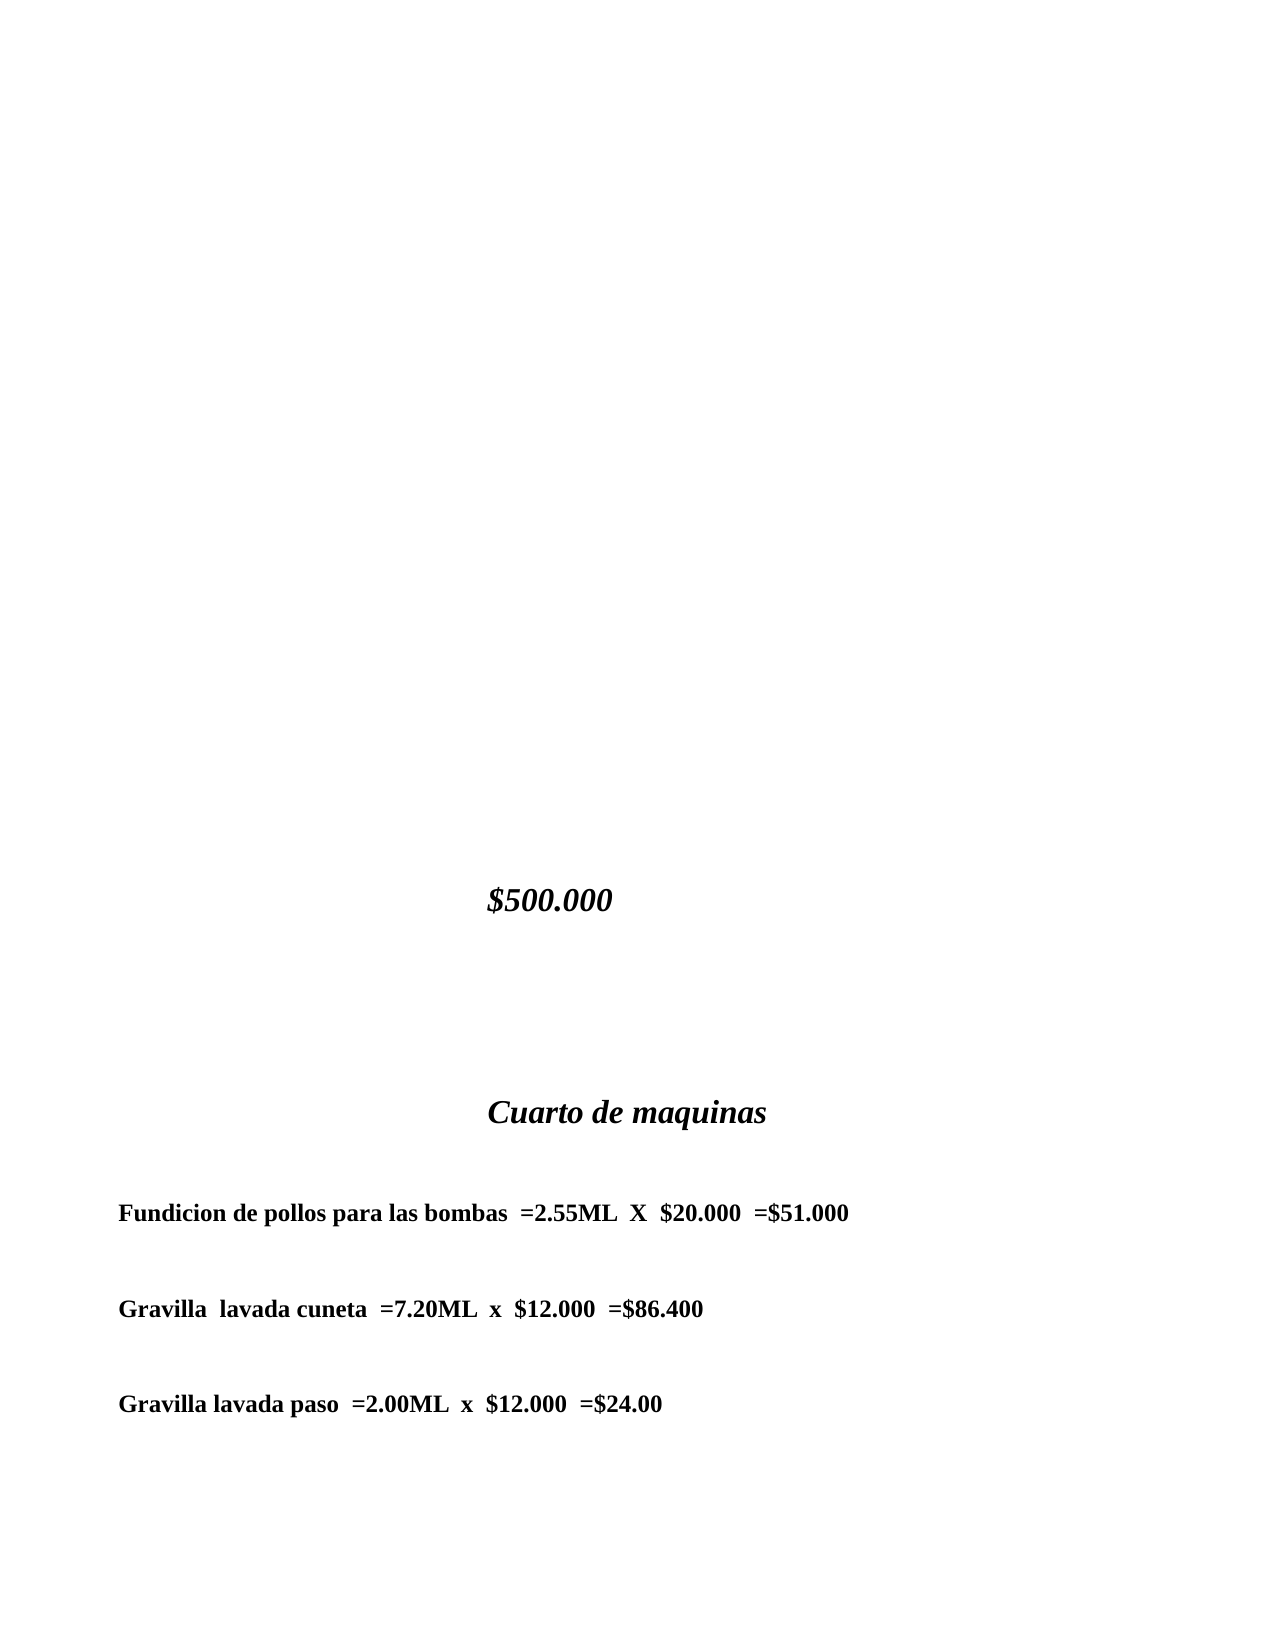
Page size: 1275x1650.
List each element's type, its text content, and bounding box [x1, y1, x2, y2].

text Gravilla lavada paso =2.00ML x $12.000 =$24.00 [118, 1389, 1157, 1418]
text Fundicion de pollos para las bombas =2.55ML X $20.000 =$51.000 [118, 1198, 1157, 1227]
text $500.000 [118, 880, 1157, 918]
text Gravilla lavada cuneta =7.20ML x $12.000 =$86.400 [118, 1294, 1157, 1322]
text Cuarto de maquinas [118, 1092, 1157, 1131]
